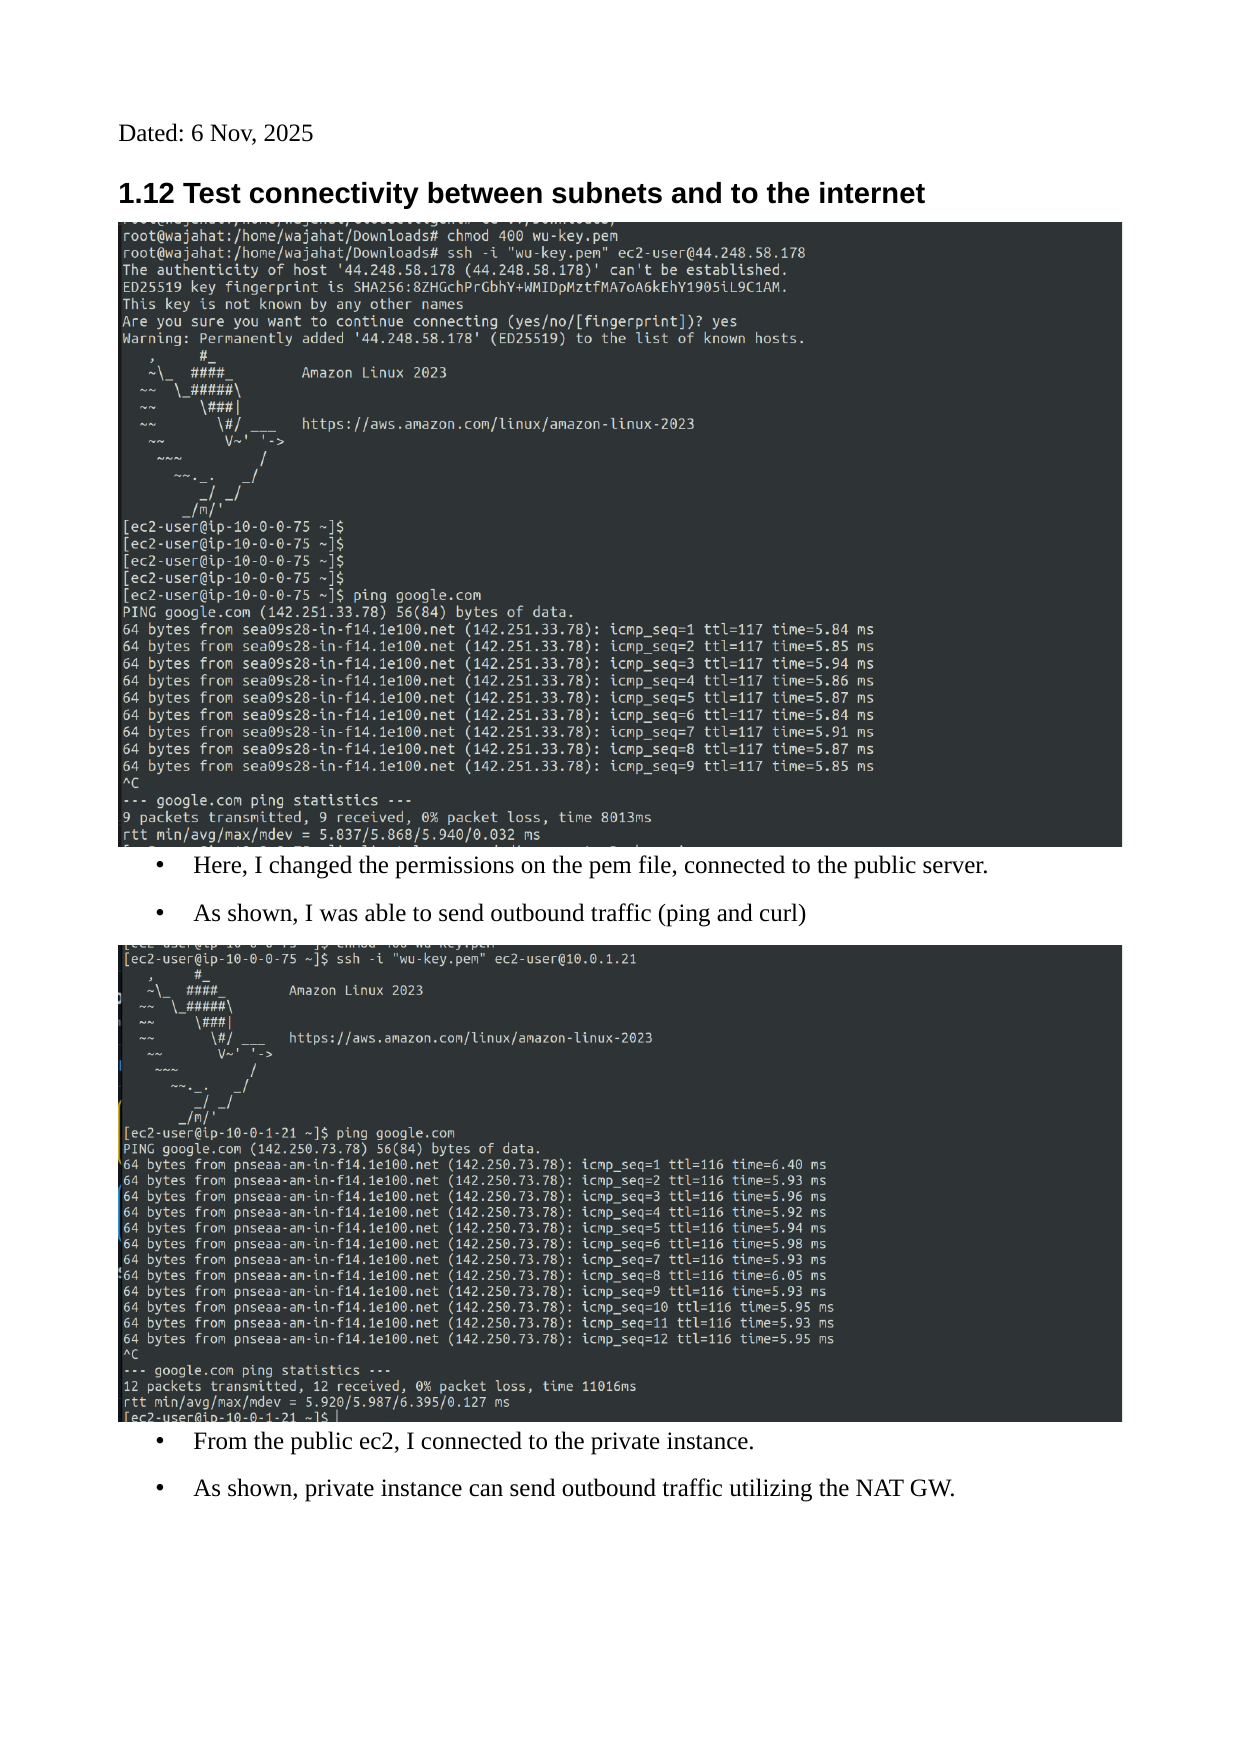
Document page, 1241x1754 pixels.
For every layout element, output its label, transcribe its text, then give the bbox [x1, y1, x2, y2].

list Here, I changed the permissions on the pem file, connected to the public server. [156, 847, 1122, 879]
list From the public ec2, I connected to the private instance. [156, 1422, 1122, 1454]
picture [118, 945, 1123, 1422]
list As shown, private instance can send outbound traffic utilizing the NAT GW. [156, 1473, 1122, 1502]
subtitle 1.12 Test connectivity between subnets and to the internet [118, 176, 1122, 210]
picture [118, 222, 1123, 847]
list As shown, I was able to send outbound traffic (ping and curl) [156, 898, 1122, 927]
